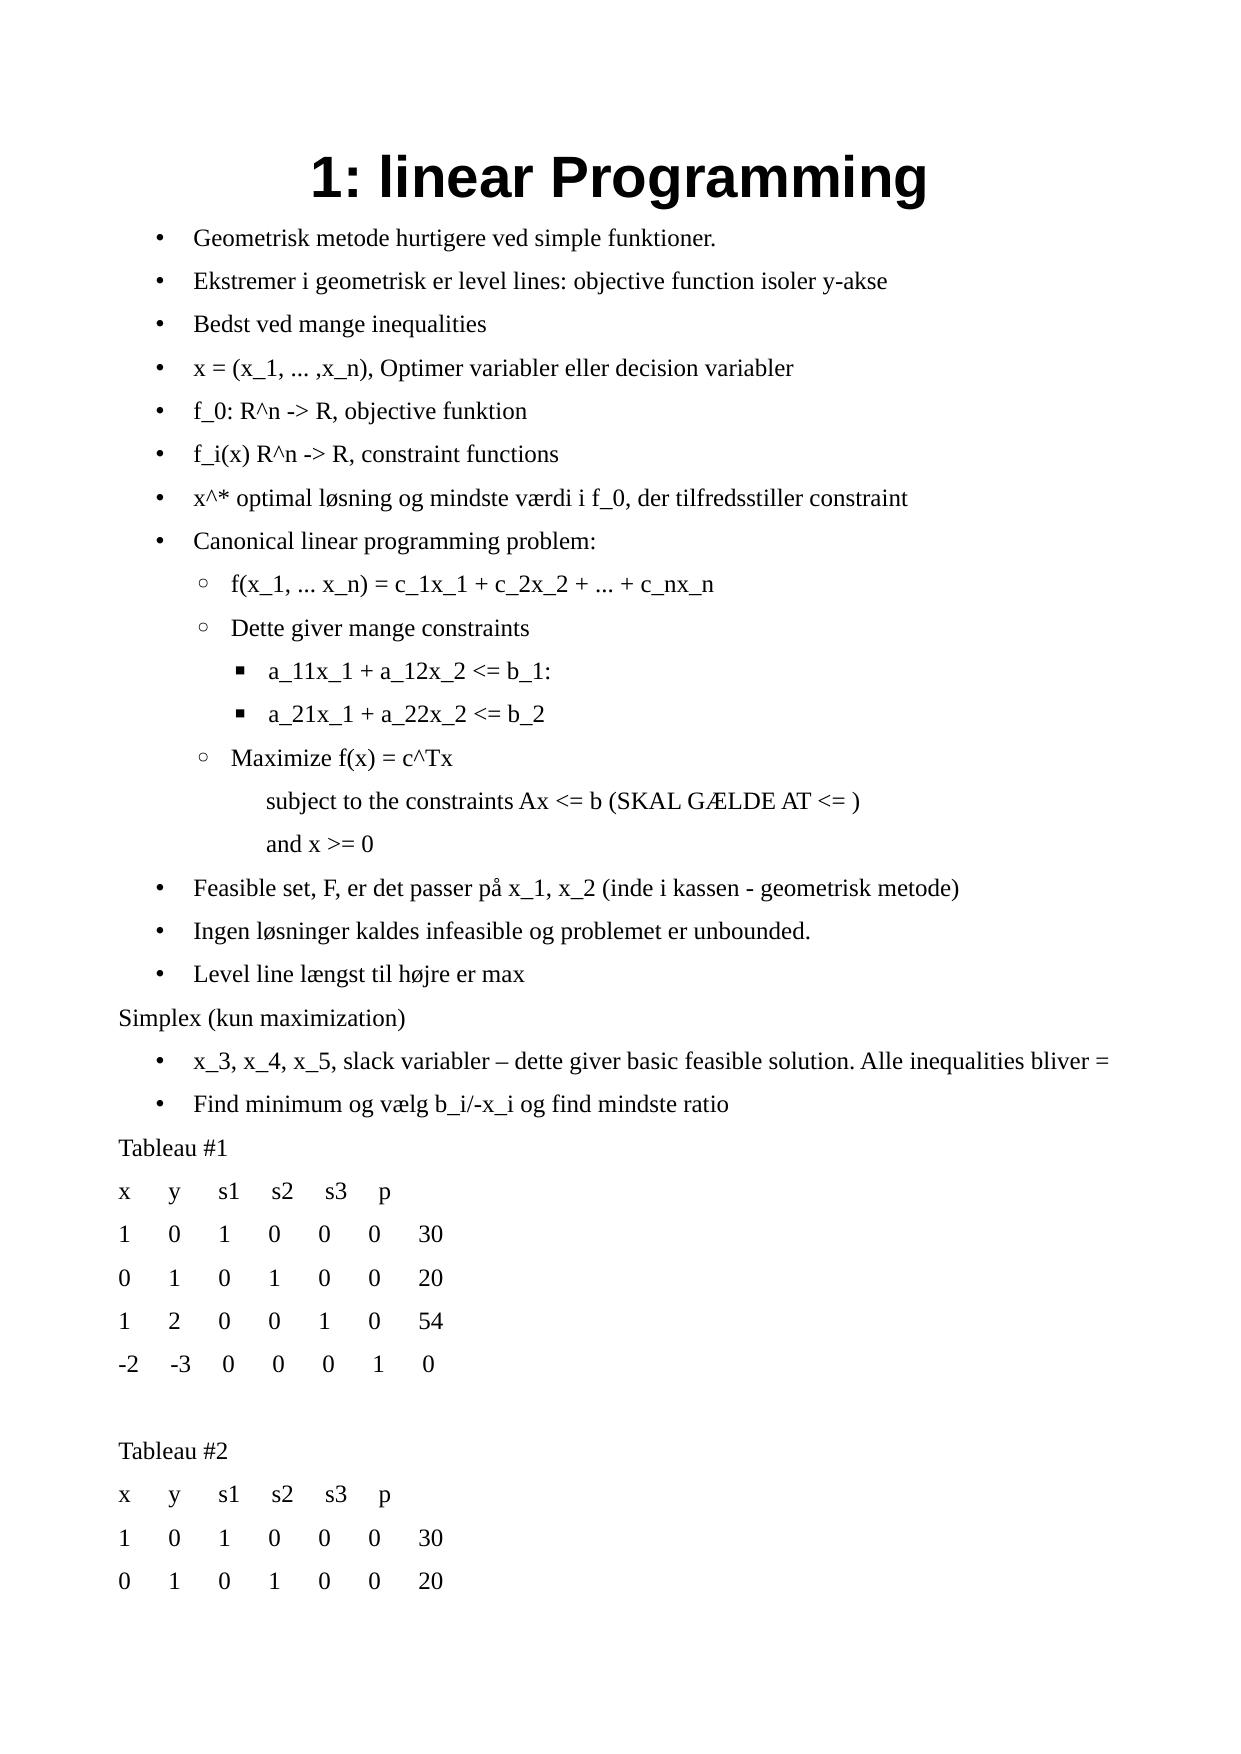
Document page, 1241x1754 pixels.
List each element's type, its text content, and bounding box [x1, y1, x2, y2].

list Bedst ved mange inequalities [156, 309, 1122, 338]
list f_i(x) R^n -> R, constraint functions [156, 439, 1122, 468]
text and x >= 0 [118, 829, 1122, 858]
list Canonical linear programming problem: [156, 526, 1122, 555]
text Tableau #1 [118, 1133, 1122, 1161]
text Simplex (kun maximization) [118, 1003, 1122, 1031]
title 1: linear Programming [118, 143, 1122, 210]
list Geometrisk metode hurtigere ved simple funktioner. [156, 223, 1122, 251]
text Tableau #2 [118, 1436, 1122, 1465]
text subject to the constraints Ax <= b (SKAL GÆLDE AT <= ) [118, 786, 1122, 815]
list Dette giver mange constraints [193, 613, 1122, 641]
list a_21x_1 + a_22x_2 <= b_2 [231, 699, 1122, 728]
list f(x_1, ... x_n) = c_1x_1 + c_2x_2 + ... + c_nx_n [193, 569, 1122, 598]
text 0 1 0 1 0 0 20 [118, 1263, 1122, 1291]
list a_11x_1 + a_12x_2 <= b_1: [231, 656, 1122, 685]
list Find minimum og vælg b_i/-x_i og find mindste ratio [156, 1089, 1122, 1118]
list Ekstremer i geometrisk er level lines: objective function isoler y-akse [156, 266, 1122, 295]
text 1 2 0 0 1 0 54 [118, 1306, 1122, 1335]
text 1 0 1 0 0 0 30 [118, 1219, 1122, 1248]
list x^* optimal løsning og mindste værdi i f_0, der tilfredsstiller constraint [156, 483, 1122, 511]
list Level line længst til højre er max [156, 959, 1122, 988]
list x = (x_1, ... ,x_n), Optimer variabler eller decision variabler [156, 353, 1122, 381]
list f_0: R^n -> R, objective funktion [156, 396, 1122, 425]
list Ingen løsninger kaldes infeasible og problemet er unbounded. [156, 916, 1122, 945]
list Feasible set, F, er det passer på x_1, x_2 (inde i kassen - geometrisk metode) [156, 873, 1122, 901]
text x y s1 s2 s3 p [118, 1176, 1122, 1205]
text -2 -3 0 0 0 1 0 [118, 1349, 1122, 1378]
text x y s1 s2 s3 p [118, 1479, 1122, 1508]
list x_3, x_4, x_5, slack variabler – dette giver basic feasible solution. Alle inequalities bliver = [156, 1046, 1122, 1075]
text 1 0 1 0 0 0 30 [118, 1523, 1122, 1551]
text 0 1 0 1 0 0 20 [118, 1566, 1122, 1595]
list Maximize f(x) = c^Tx [193, 743, 1122, 771]
